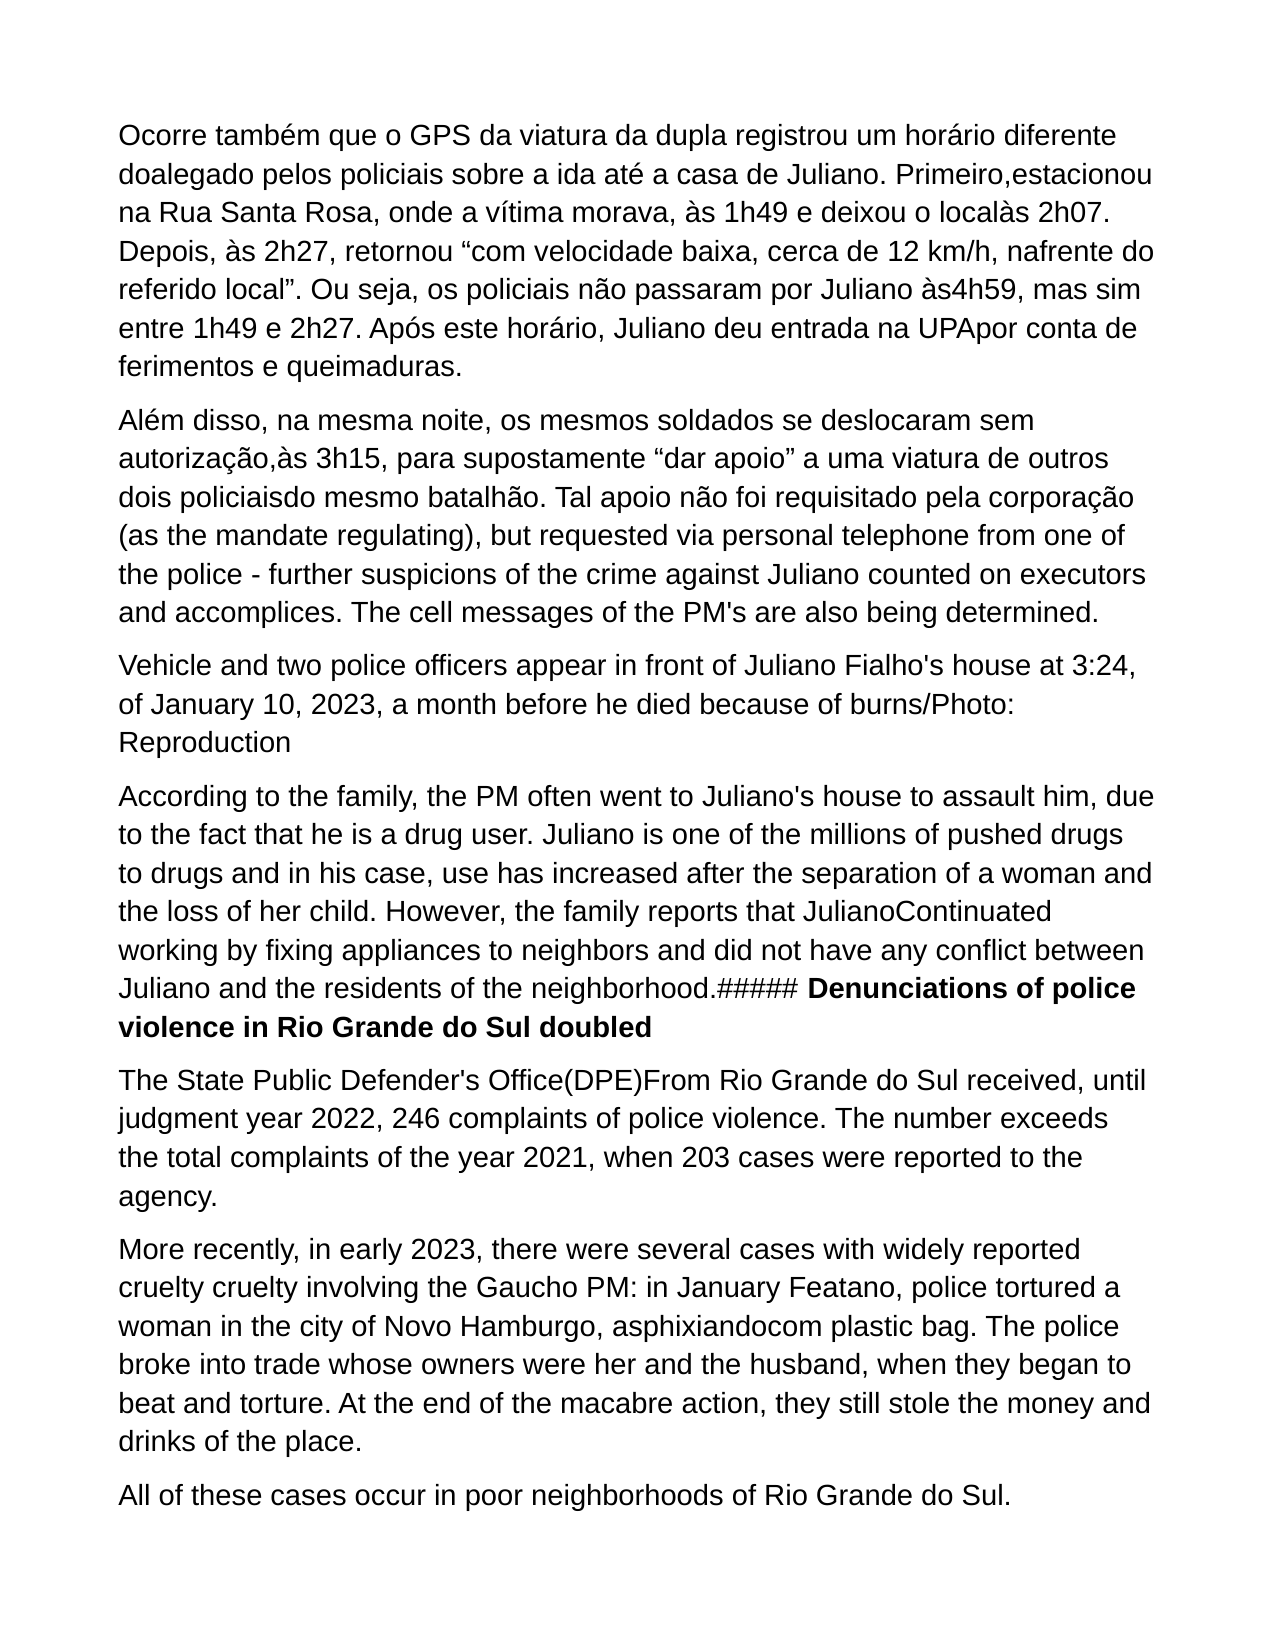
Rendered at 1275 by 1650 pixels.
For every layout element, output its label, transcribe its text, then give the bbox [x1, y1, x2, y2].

text The State Public Defender's Office(DPE)From Rio Grande do Sul received, until judgment year 2022, 246 complaints of police violence. The number exceeds the total complaints of the year 2021, when 203 cases were reported to the agency. [118, 1063, 1157, 1212]
text All of these cases occur in poor neighborhoods of Rio Grande do Sul. [118, 1477, 1157, 1511]
text More recently, in early 2023, there were several cases with widely reported cruelty cruelty involving the Gaucho PM: in January Featano, police tortured a woman in the city of Novo Hamburgo, asphixiandocom plastic bag. The police broke into trade whose owners were her and the husband, when they began to beat and torture. At the end of the macabre action, they still stole the money and drinks of the place. [118, 1232, 1157, 1458]
text Ocorre também que o GPS da viatura da dupla registrou um horário diferente doalegado pelos policiais sobre a ida até a casa de Juliano. Primeiro,estacionou na Rua Santa Rosa, onde a vítima morava, às 1h49 e deixou o localàs 2h07. Depois, às 2h27, retornou “com velocidade baixa, cerca de 12 km/h, nafrente do referido local”. Ou seja, os policiais não passaram por Juliano às4h59, mas sim entre 1h49 e 2h27. Após este horário, Juliano deu entrada na UPApor conta de ferimentos e queimaduras. [118, 118, 1157, 383]
text Além disso, na mesma noite, os mesmos soldados se deslocaram sem autorização,às 3h15, para supostamente “dar apoio” a uma viatura de outros dois policiaisdo mesmo batalhão. Tal apoio não foi requisitado pela corporação (as the mandate regulating), but requested via personal telephone from one of the police - further suspicions of the crime against Juliano counted on executors and accomplices. The cell messages of the PM's are also being determined. [118, 402, 1157, 629]
text Vehicle and two police officers appear in front of Juliano Fialho's house at 3:24, of January 10, 2023, a month before he died because of burns/Photo: Reproduction [118, 648, 1157, 759]
text According to the family, the PM often went to Juliano's house to assault him, due to the fact that he is a drug user. Juliano is one of the millions of pushed drugs to drugs and in his case, use has increased after the separation of a woman and the loss of her child. However, the family reports that JulianoContinuated working by fixing appliances to neighbors and did not have any conflict between Juliano and the residents of the neighborhood.##### Denunciations of police violence in Rio Grande do Sul doubled [118, 778, 1157, 1043]
